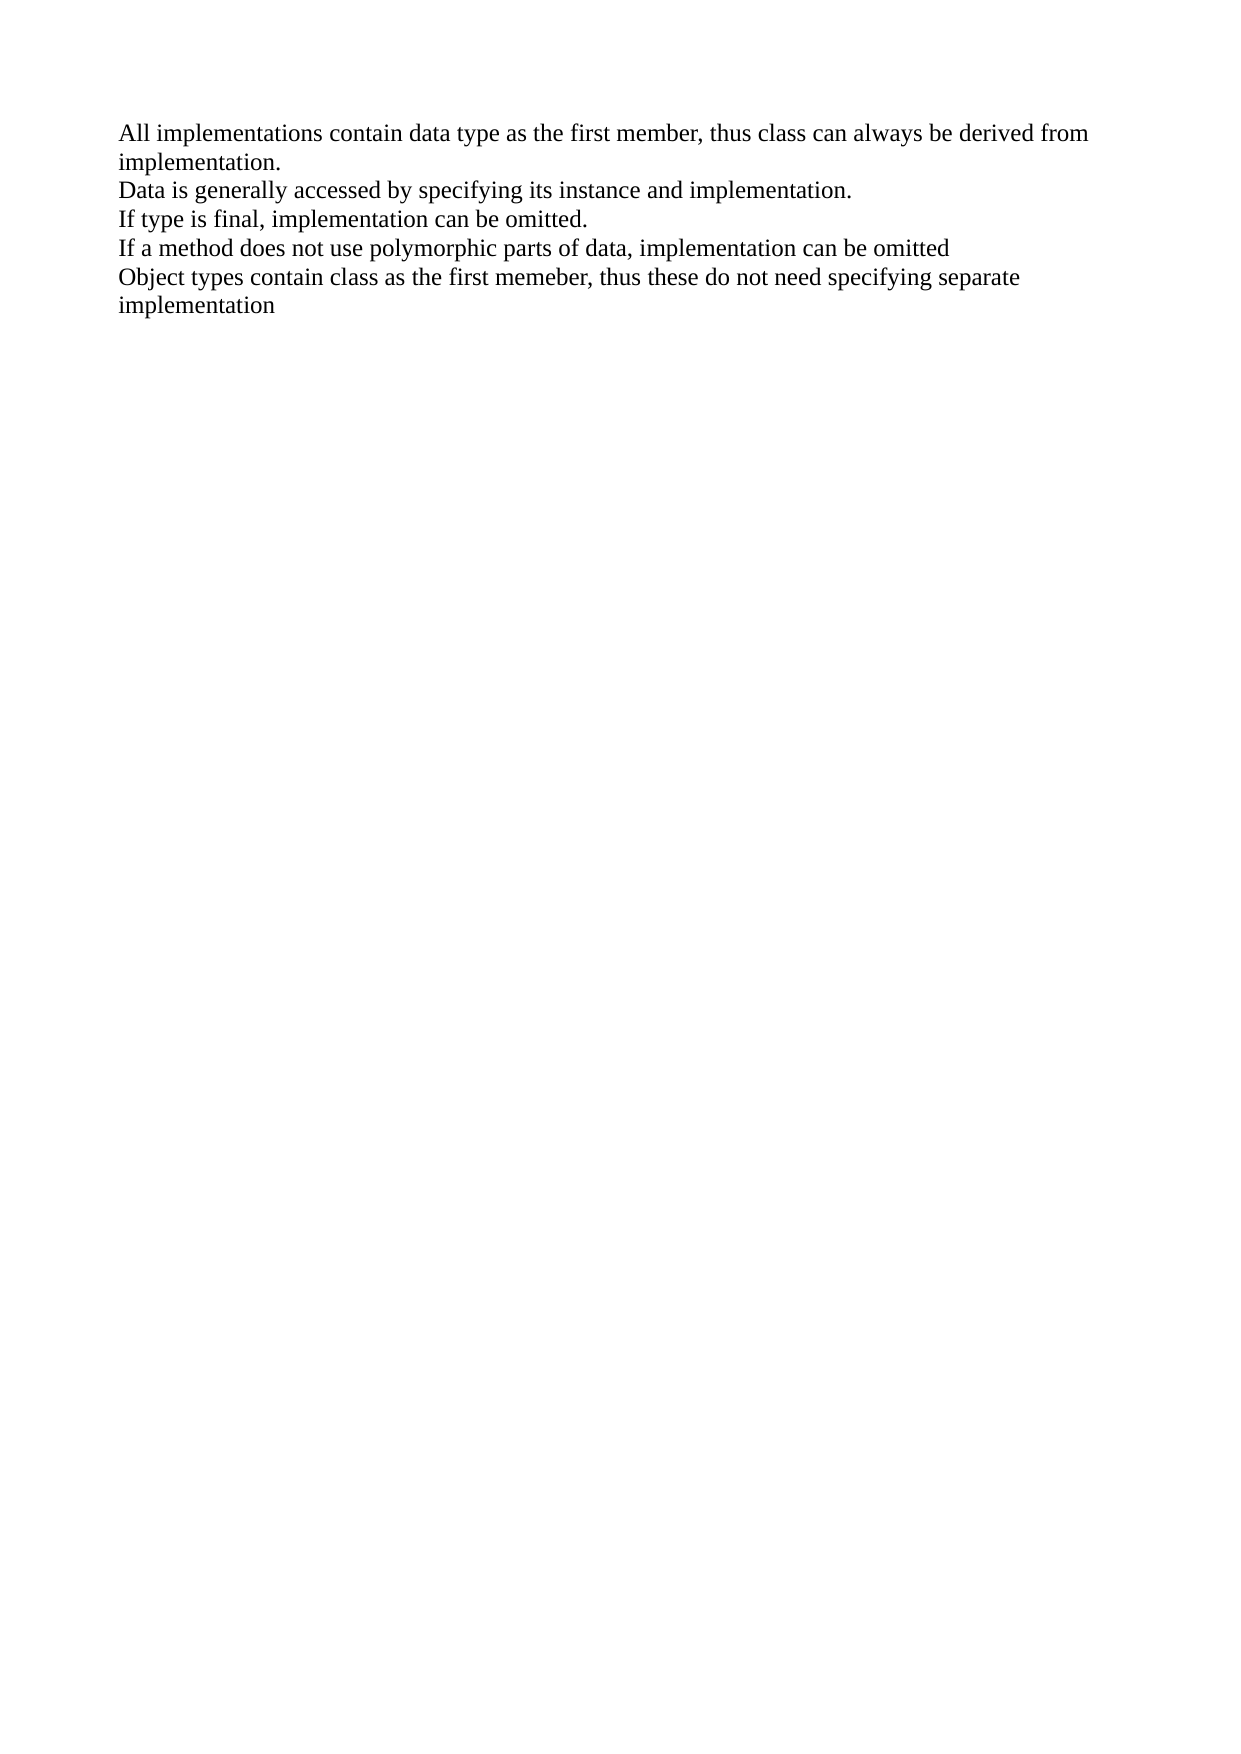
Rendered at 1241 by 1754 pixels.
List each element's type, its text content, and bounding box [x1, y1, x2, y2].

text Data is generally accessed by specifying its instance and implementation. [118, 176, 1122, 204]
text If type is final, implementation can be omitted. [118, 204, 1122, 233]
text If a method does not use polymorphic parts of data, implementation can be omitted [118, 233, 1122, 262]
text All implementations contain data type as the first member, thus class can always be derived from implementation. [118, 118, 1122, 176]
text Object types contain class as the first memeber, thus these do not need specifying separate implementation [118, 262, 1122, 319]
